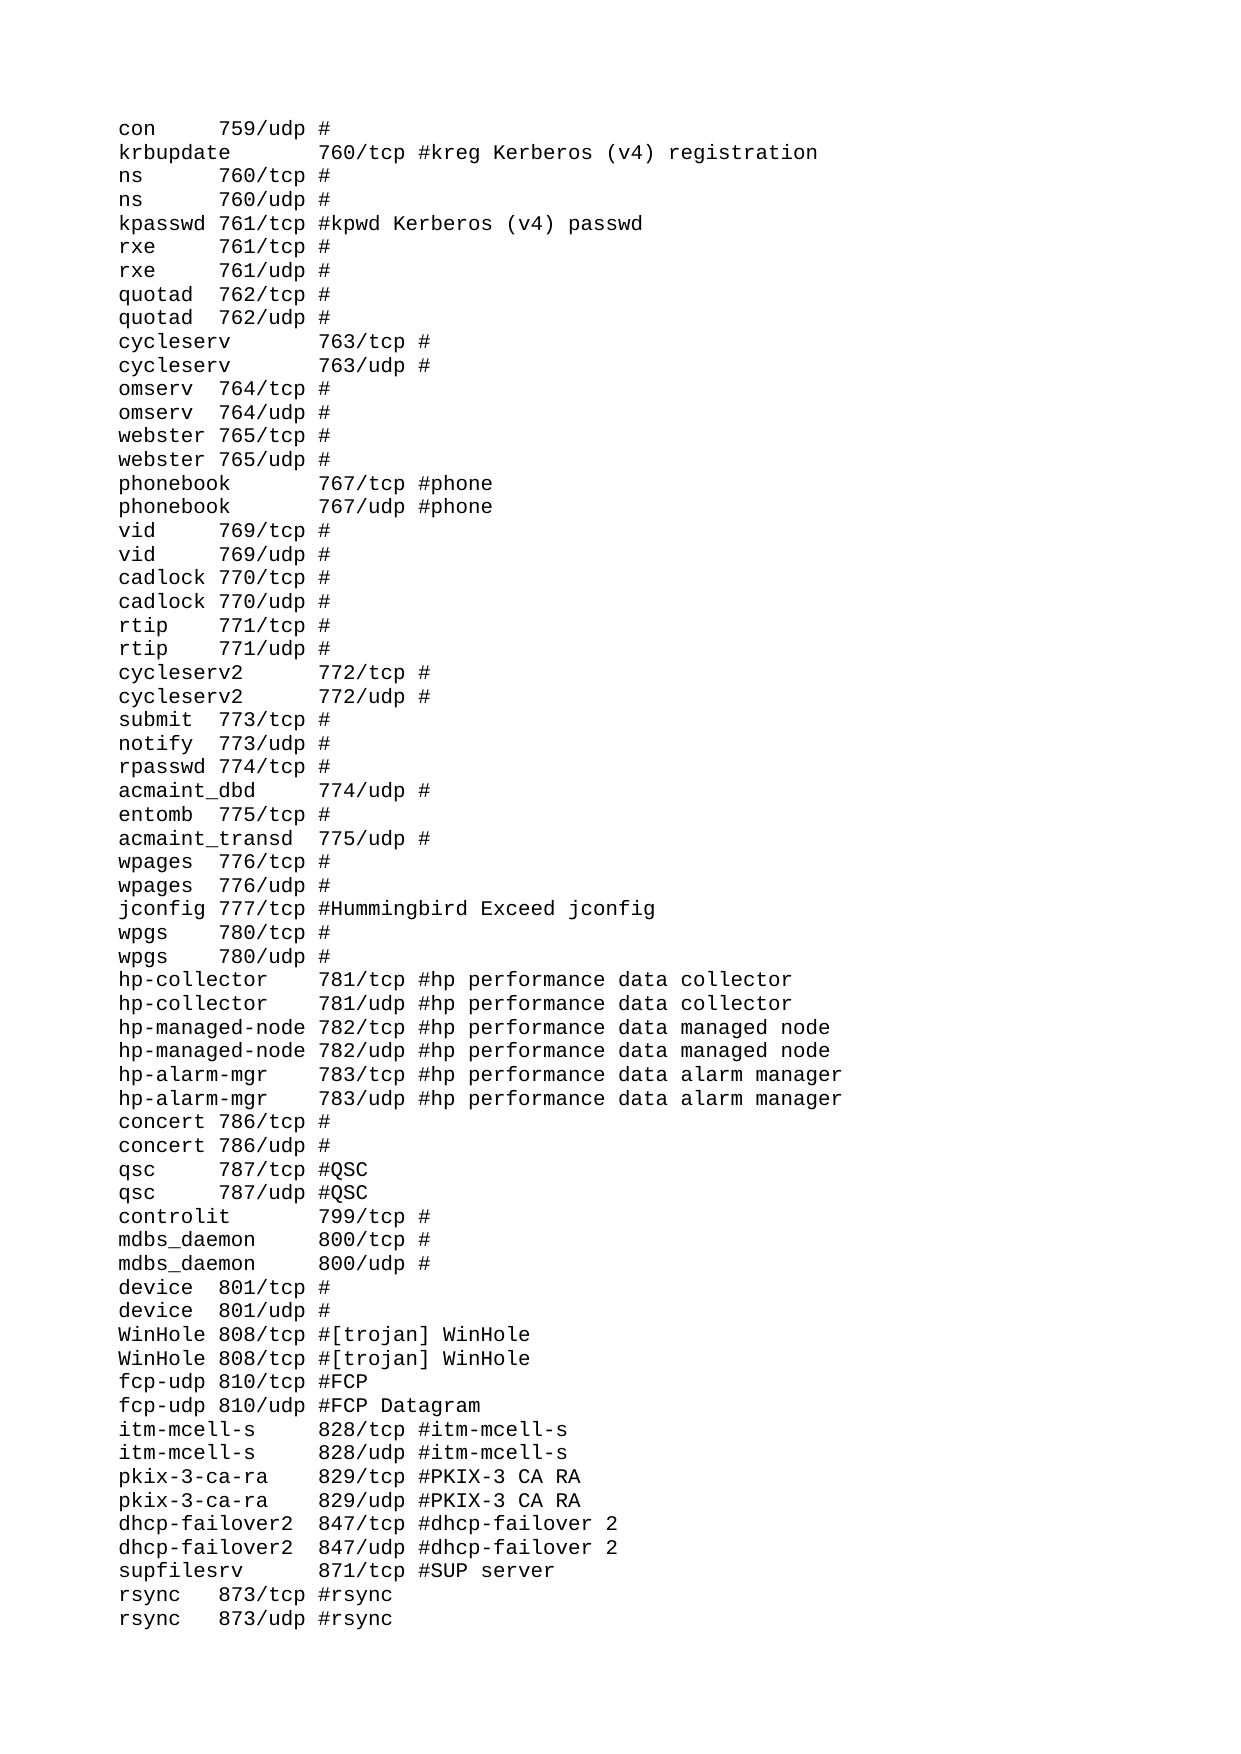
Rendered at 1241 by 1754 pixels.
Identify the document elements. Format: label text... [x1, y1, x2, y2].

text notify 773/udp # [118, 733, 1122, 757]
text omserv 764/udp # [118, 402, 1122, 426]
text mdbs_daemon 800/udp # [118, 1253, 1122, 1277]
text wpages 776/udp # [118, 875, 1122, 898]
text cycleserv 763/udp # [118, 354, 1122, 378]
text supfilesrv 871/tcp #SUP server [118, 1561, 1122, 1584]
text cycleserv2 772/udp # [118, 686, 1122, 709]
text cycleserv 763/tcp # [118, 331, 1122, 354]
text acmaint_transd 775/udp # [118, 827, 1122, 851]
text wpgs 780/udp # [118, 946, 1122, 969]
text quotad 762/udp # [118, 307, 1122, 331]
text jconfig 777/tcp #Hummingbird Exceed jconfig [118, 898, 1122, 922]
text cadlock 770/udp # [118, 591, 1122, 615]
text itm-mcell-s 828/udp #itm-mcell-s [118, 1442, 1122, 1466]
text rpasswd 774/tcp # [118, 757, 1122, 780]
text con 759/udp # [118, 118, 1122, 142]
text entomb 775/tcp # [118, 804, 1122, 827]
text phonebook 767/udp #phone [118, 496, 1122, 520]
text krbupdate 760/tcp #kreg Kerberos (v4) registration [118, 142, 1122, 165]
text WinHole 808/tcp #[trojan] WinHole [118, 1324, 1122, 1348]
text rsync 873/udp #rsync [118, 1608, 1122, 1631]
text rxe 761/tcp # [118, 236, 1122, 260]
text rsync 873/tcp #rsync [118, 1584, 1122, 1608]
text vid 769/tcp # [118, 520, 1122, 544]
text itm-mcell-s 828/tcp #itm-mcell-s [118, 1419, 1122, 1442]
text ns 760/tcp # [118, 165, 1122, 189]
text rtip 771/udp # [118, 638, 1122, 662]
text pkix-3-ca-ra 829/tcp #PKIX-3 CA RA [118, 1466, 1122, 1489]
text qsc 787/tcp #QSC [118, 1158, 1122, 1182]
text acmaint_dbd 774/udp # [118, 780, 1122, 804]
text fcp-udp 810/udp #FCP Datagram [118, 1395, 1122, 1419]
text hp-collector 781/tcp #hp performance data collector [118, 969, 1122, 993]
text controlit 799/tcp # [118, 1206, 1122, 1229]
text omserv 764/tcp # [118, 378, 1122, 402]
text hp-managed-node 782/tcp #hp performance data managed node [118, 1017, 1122, 1040]
text qsc 787/udp #QSC [118, 1182, 1122, 1206]
text hp-alarm-mgr 783/tcp #hp performance data alarm manager [118, 1064, 1122, 1088]
text phonebook 767/tcp #phone [118, 473, 1122, 496]
text rtip 771/tcp # [118, 615, 1122, 638]
text mdbs_daemon 800/tcp # [118, 1229, 1122, 1253]
text hp-alarm-mgr 783/udp #hp performance data alarm manager [118, 1088, 1122, 1111]
text hp-collector 781/udp #hp performance data collector [118, 993, 1122, 1017]
text wpages 776/tcp # [118, 851, 1122, 875]
text vid 769/udp # [118, 544, 1122, 567]
text pkix-3-ca-ra 829/udp #PKIX-3 CA RA [118, 1489, 1122, 1513]
text cycleserv2 772/tcp # [118, 662, 1122, 686]
text rxe 761/udp # [118, 260, 1122, 284]
text device 801/tcp # [118, 1277, 1122, 1300]
text kpasswd 761/tcp #kpwd Kerberos (v4) passwd [118, 213, 1122, 236]
text wpgs 780/tcp # [118, 922, 1122, 946]
text dhcp-failover2 847/udp #dhcp-failover 2 [118, 1537, 1122, 1561]
text hp-managed-node 782/udp #hp performance data managed node [118, 1040, 1122, 1064]
text webster 765/udp # [118, 449, 1122, 473]
text WinHole 808/tcp #[trojan] WinHole [118, 1348, 1122, 1371]
text device 801/udp # [118, 1300, 1122, 1324]
text concert 786/tcp # [118, 1111, 1122, 1135]
text webster 765/tcp # [118, 426, 1122, 449]
text fcp-udp 810/tcp #FCP [118, 1371, 1122, 1395]
text concert 786/udp # [118, 1135, 1122, 1158]
text dhcp-failover2 847/tcp #dhcp-failover 2 [118, 1513, 1122, 1537]
text quotad 762/tcp # [118, 284, 1122, 307]
text submit 773/tcp # [118, 709, 1122, 733]
text cadlock 770/tcp # [118, 567, 1122, 591]
text ns 760/udp # [118, 189, 1122, 213]
